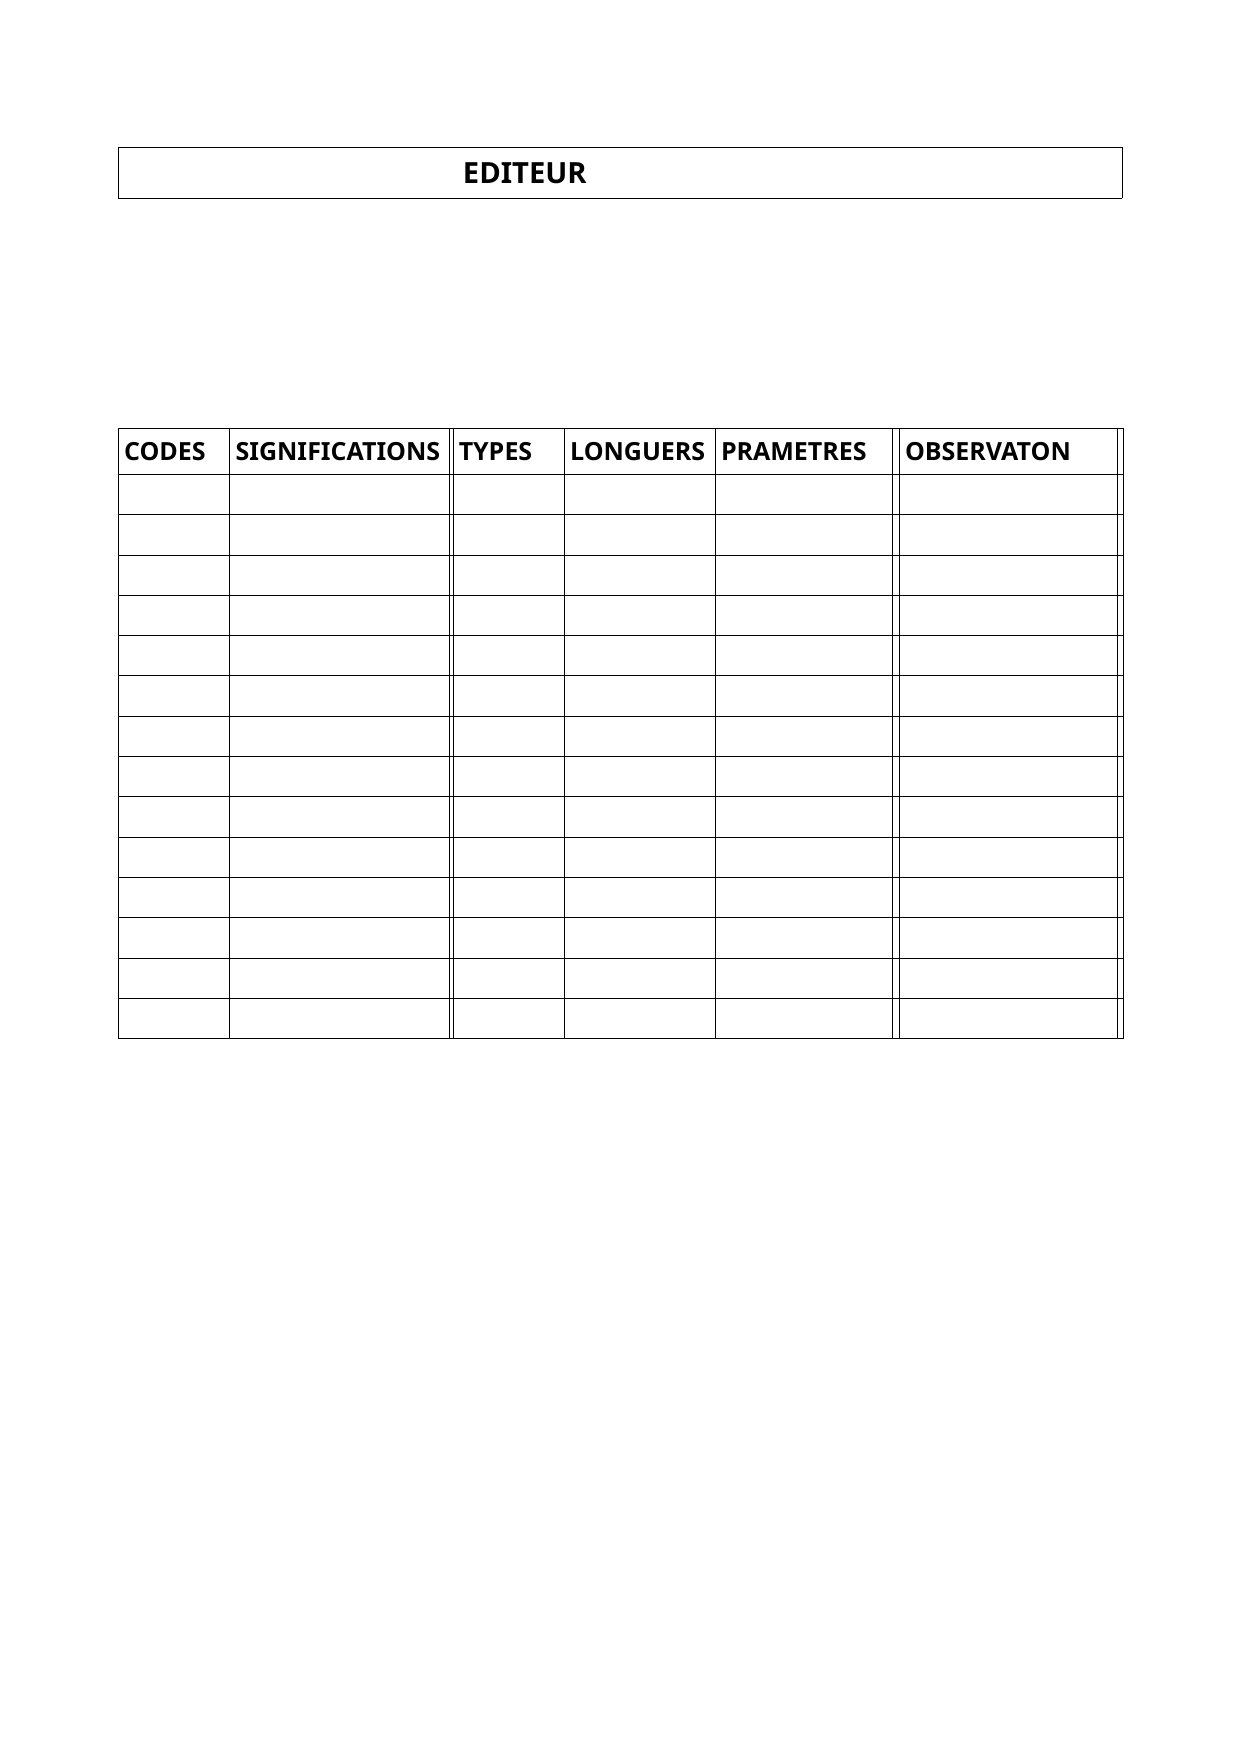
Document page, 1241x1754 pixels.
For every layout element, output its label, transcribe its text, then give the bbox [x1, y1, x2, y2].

table_cell [454, 797, 564, 837]
table_cell [716, 636, 892, 675]
table_cell [119, 878, 229, 917]
table_cell [119, 797, 229, 837]
table_cell [893, 918, 899, 958]
table_cell [565, 999, 715, 1038]
table_cell [565, 797, 715, 837]
table_cell [716, 918, 892, 958]
table_cell [900, 838, 1117, 877]
table_cell [893, 676, 899, 716]
table_cell [1118, 636, 1123, 675]
table_cell [716, 797, 892, 837]
table_cell [893, 757, 899, 796]
table_cell [893, 475, 899, 514]
table_cell [900, 636, 1117, 675]
table_cell [900, 676, 1117, 716]
table_cell [565, 596, 715, 635]
table_cell [565, 636, 715, 675]
table_cell [716, 999, 892, 1038]
table_header PRAMETRES [716, 429, 892, 474]
table_cell [716, 515, 892, 554]
table_cell [716, 596, 892, 635]
table_cell [119, 757, 229, 796]
table_cell [716, 717, 892, 756]
table_cell [119, 717, 229, 756]
table_cell [454, 918, 564, 958]
table_cell [454, 636, 564, 675]
table_cell [119, 838, 229, 877]
table_cell [454, 475, 564, 514]
table_cell [230, 636, 449, 675]
table_cell [893, 999, 899, 1038]
table_cell [565, 475, 715, 514]
table_cell [230, 918, 449, 958]
table_cell [900, 556, 1117, 595]
table_cell [454, 717, 564, 756]
table_cell [893, 717, 899, 756]
table_cell [893, 556, 899, 595]
table_cell [565, 959, 715, 998]
table_cell [1118, 878, 1123, 917]
table_cell [119, 596, 229, 635]
table_cell [119, 636, 229, 675]
table_cell [230, 515, 449, 554]
table_cell [1118, 596, 1123, 635]
table_header [893, 429, 899, 474]
table_cell [119, 676, 229, 716]
table_cell [716, 475, 892, 514]
table_cell [454, 878, 564, 917]
table_cell [230, 838, 449, 877]
table_cell [119, 959, 229, 998]
table_cell [119, 556, 229, 595]
table_cell [230, 556, 449, 595]
table_header TYPES [454, 429, 564, 474]
table_cell [565, 838, 715, 877]
table_cell [900, 999, 1117, 1038]
table_header EDITEUR [119, 148, 1122, 198]
table_cell [230, 596, 449, 635]
table_cell [900, 959, 1117, 998]
table_cell [893, 596, 899, 635]
table_cell [230, 676, 449, 716]
table_cell [716, 676, 892, 716]
table_header [1118, 429, 1123, 474]
table_cell [565, 676, 715, 716]
table_cell [565, 878, 715, 917]
table_cell [565, 717, 715, 756]
table_cell [893, 878, 899, 917]
table_cell [716, 959, 892, 998]
table_cell [230, 757, 449, 796]
table_cell [119, 515, 229, 554]
table_cell [1118, 717, 1123, 756]
table_cell [454, 999, 564, 1038]
table_cell [565, 556, 715, 595]
table_cell [119, 918, 229, 958]
table_cell [454, 676, 564, 716]
table_cell [900, 717, 1117, 756]
table_cell [893, 959, 899, 998]
table_cell [716, 757, 892, 796]
table_cell [1118, 838, 1123, 877]
table_cell [565, 757, 715, 796]
table_cell [716, 556, 892, 595]
table_cell [893, 838, 899, 877]
table_cell [230, 878, 449, 917]
table_header LONGUERS [565, 429, 715, 474]
table_cell [893, 515, 899, 554]
table_cell [1118, 676, 1123, 716]
table_cell [230, 797, 449, 837]
table_cell [900, 475, 1117, 514]
table_cell [454, 757, 564, 796]
table_cell [1118, 556, 1123, 595]
table_cell [893, 636, 899, 675]
table_cell [900, 878, 1117, 917]
table_cell [454, 838, 564, 877]
table_header SIGNIFICATIONS [230, 429, 449, 474]
table_cell [900, 757, 1117, 796]
table_cell [230, 475, 449, 514]
table_cell [900, 596, 1117, 635]
table_cell [1118, 918, 1123, 958]
table_cell [1118, 797, 1123, 837]
table_cell [716, 838, 892, 877]
table_cell [230, 999, 449, 1038]
table_cell [119, 475, 229, 514]
table_cell [1118, 475, 1123, 514]
table_cell [900, 515, 1117, 554]
table_cell [454, 515, 564, 554]
table_header OBSERVATON [900, 429, 1117, 474]
table_cell [230, 717, 449, 756]
table_cell [119, 999, 229, 1038]
table_cell [454, 596, 564, 635]
table_cell [565, 515, 715, 554]
table_cell [230, 959, 449, 998]
table_cell [1118, 757, 1123, 796]
table_cell [1118, 959, 1123, 998]
table_cell [893, 797, 899, 837]
table_cell [716, 878, 892, 917]
table_cell [900, 918, 1117, 958]
table_cell [454, 959, 564, 998]
table_cell [1118, 999, 1123, 1038]
table_cell [1118, 515, 1123, 554]
table_cell [565, 918, 715, 958]
table_cell [900, 797, 1117, 837]
table_cell [454, 556, 564, 595]
table_header CODES [119, 429, 229, 474]
